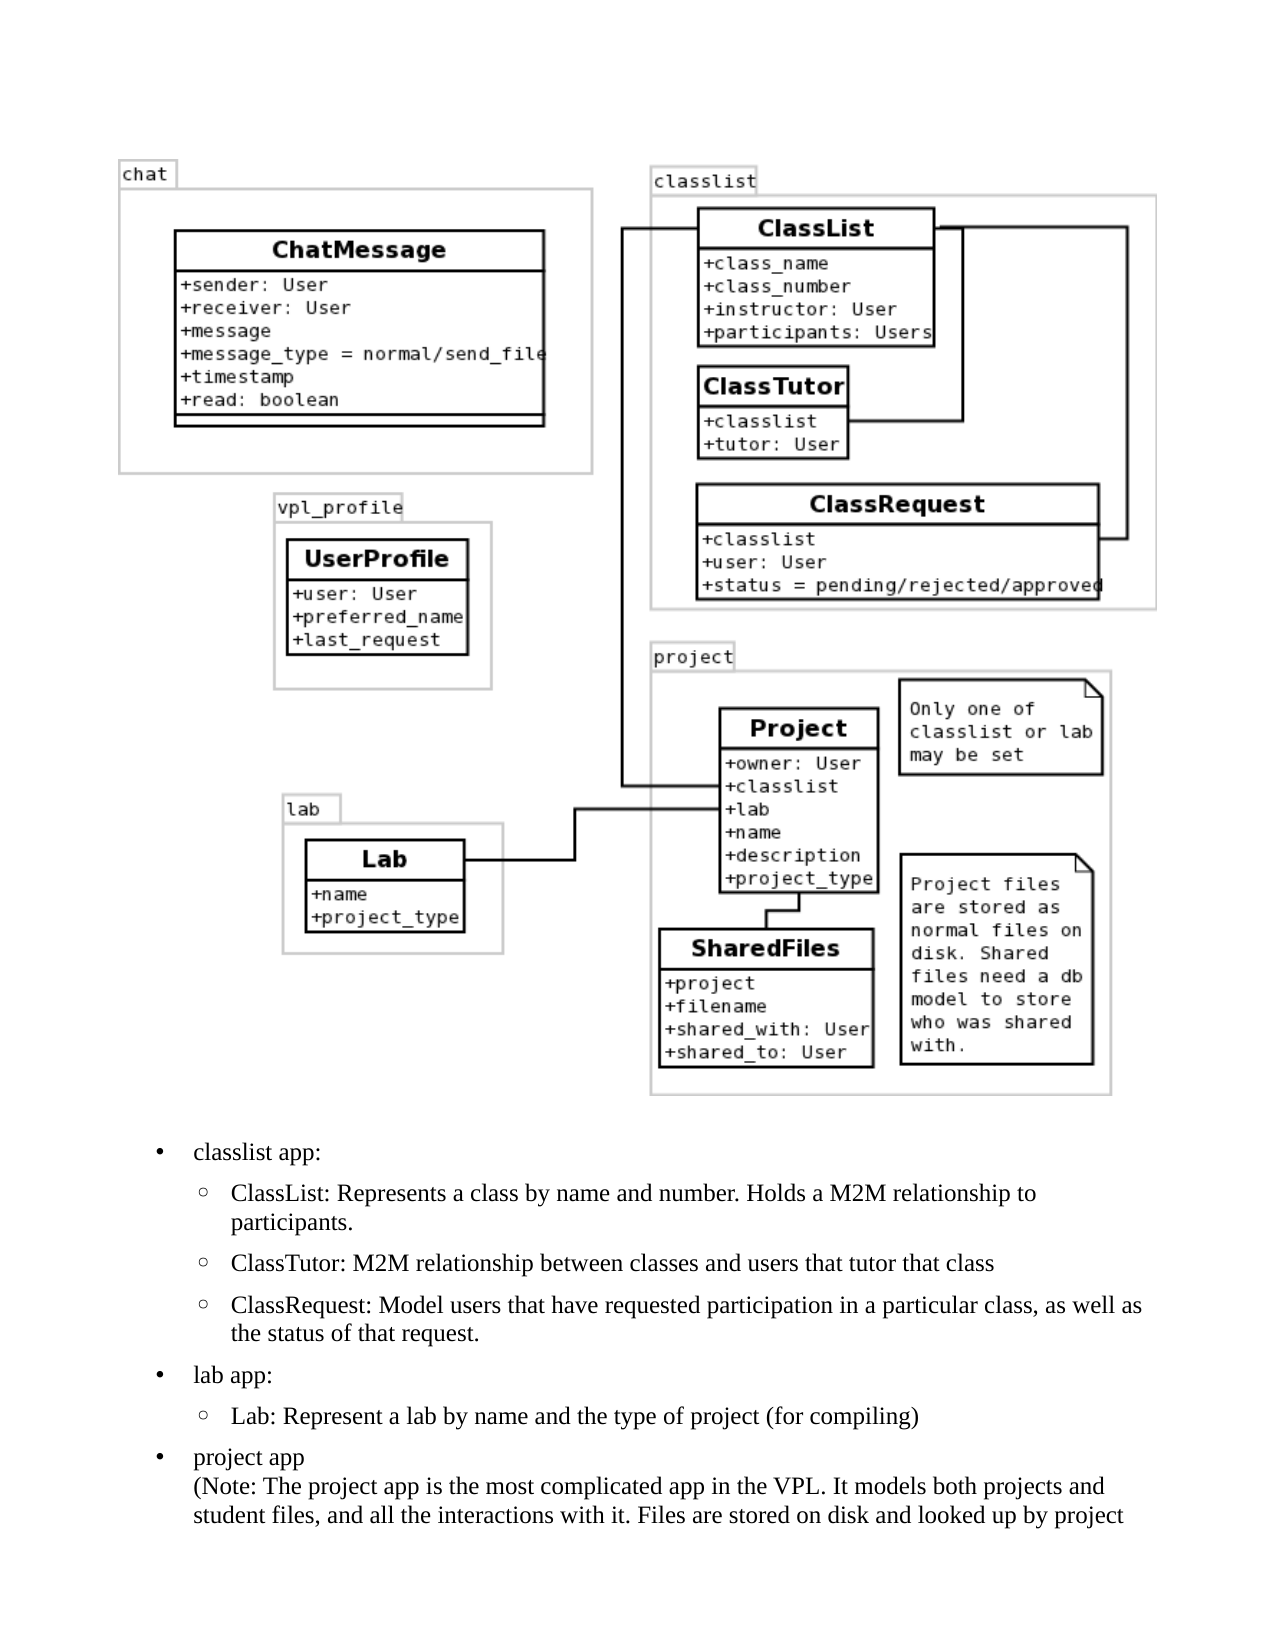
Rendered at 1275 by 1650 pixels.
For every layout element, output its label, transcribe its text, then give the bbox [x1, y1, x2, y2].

list lab app: [156, 1360, 1157, 1388]
list project app (Note: The project app is the most complicated app in the VPL. It models both projects and student files, and all the interactions with it. Files are stored on disk and looked up by project [156, 1442, 1157, 1528]
picture [118, 159, 1157, 1096]
list ClassList: Represents a class by name and number. Holds a M2M relationship to participants. [193, 1178, 1157, 1236]
list ClassRequest: Model users that have requested participation in a particular class, as well as the status of that request. [193, 1290, 1157, 1347]
list classlist app: [156, 1137, 1157, 1166]
list ClassTutor: M2M relationship between classes and users that tutor that class [193, 1248, 1157, 1277]
list Lab: Represent a lab by name and the type of project (for compiling) [193, 1401, 1157, 1430]
